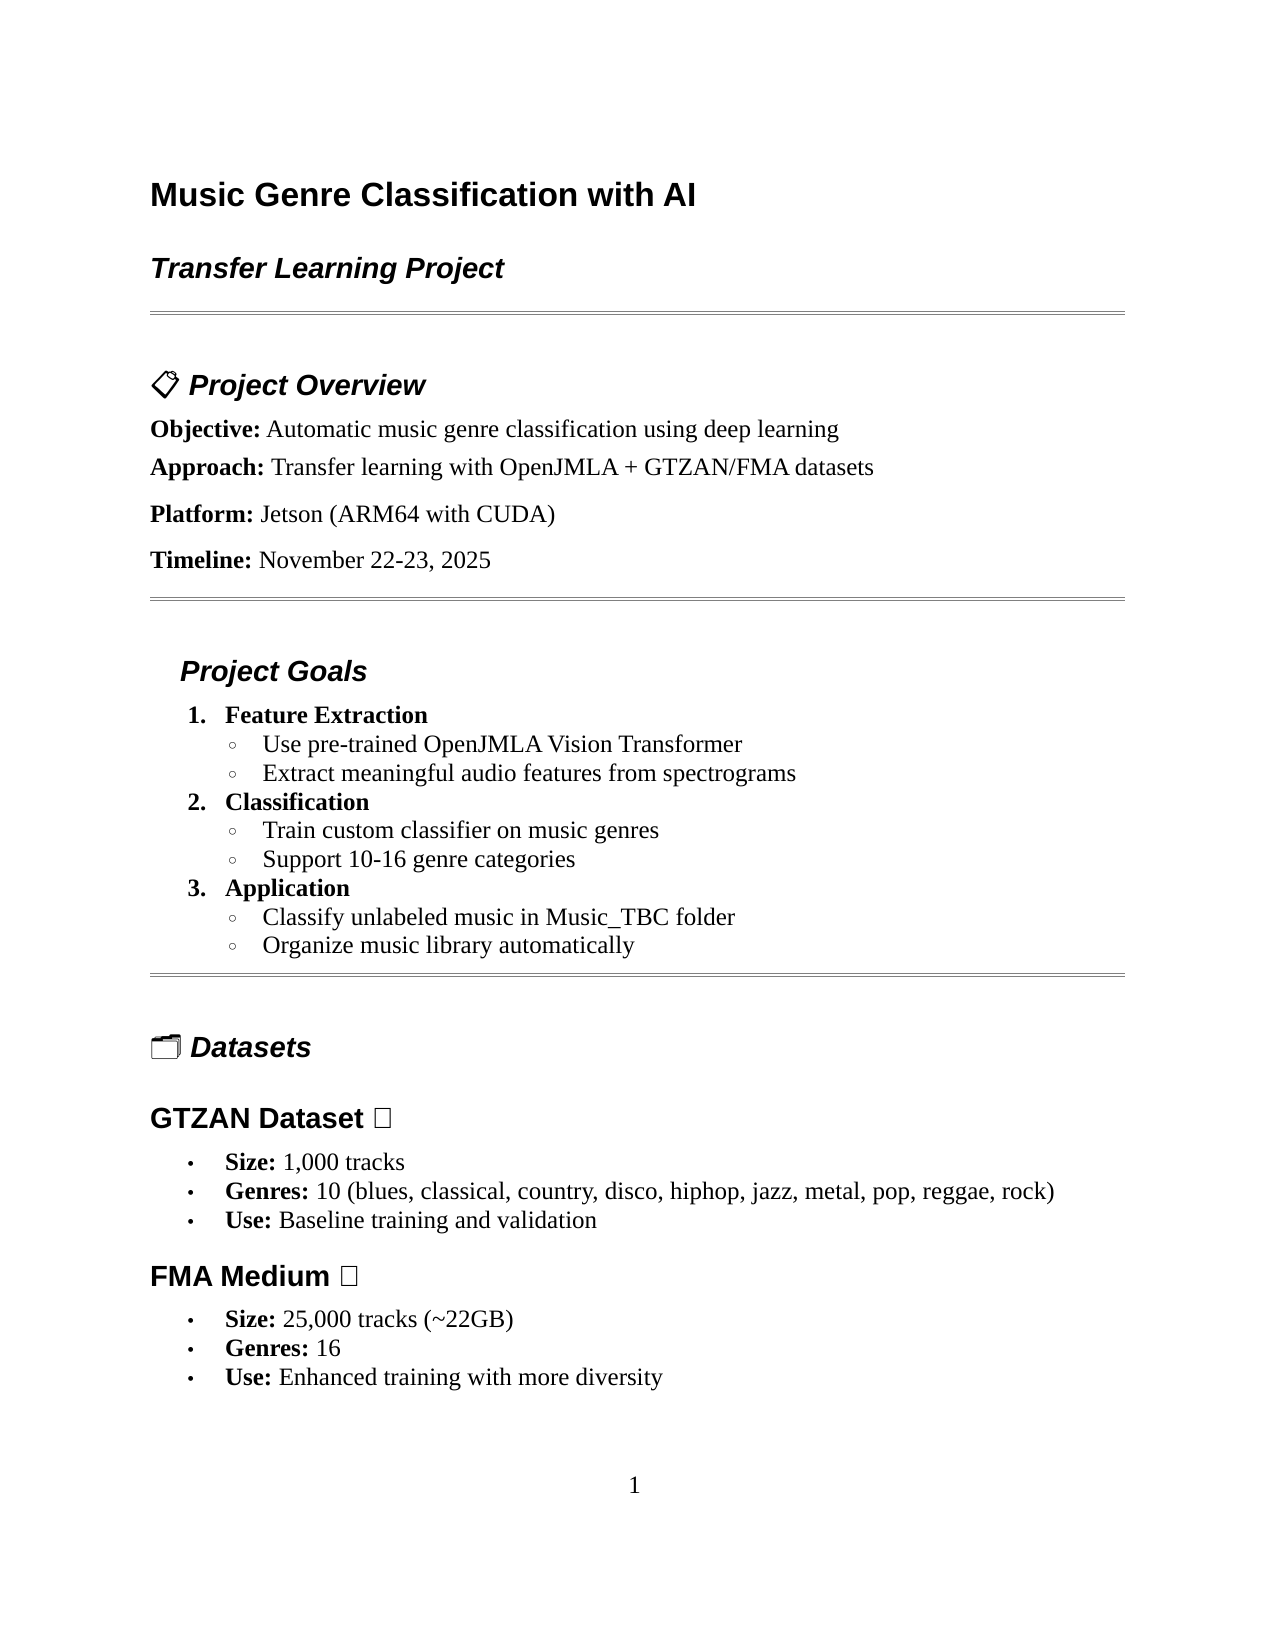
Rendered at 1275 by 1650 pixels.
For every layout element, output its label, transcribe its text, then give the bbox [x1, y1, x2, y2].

subtitle GTZAN Dataset ✅ [150, 1101, 1125, 1135]
list Size: 1,000 tracks [187, 1147, 1125, 1176]
subtitle 📋 Project Overview [150, 368, 1125, 402]
list Genres: 10 (blues, classical, country, disco, hiphop, jazz, metal, pop, reggae, rock) [187, 1176, 1125, 1205]
subtitle Transfer Learning Project [150, 251, 1125, 285]
text Objective: Automatic music genre classification using deep learning [150, 414, 1125, 443]
list Feature Extraction [187, 700, 1125, 729]
list Use: Baseline training and validation [187, 1205, 1125, 1233]
list Support 10-16 genre categories [225, 844, 1125, 873]
text Timeline: November 22-23, 2025 [150, 545, 1125, 574]
list Organize music library automatically [225, 930, 1125, 959]
list Extract meaningful audio features from spectrograms [225, 758, 1125, 787]
list Classify unlabeled music in Music_TBC folder [225, 902, 1125, 930]
subtitle FMA Medium ✅ [150, 1258, 1125, 1292]
subtitle Music Genre Classification with AI [150, 175, 1125, 214]
list Genres: 16 [187, 1333, 1125, 1362]
list Application [187, 873, 1125, 902]
subtitle 🎯 Project Goals [150, 654, 1125, 688]
text Approach: Transfer learning with OpenJMLA + GTZAN/FMA datasets [150, 452, 1125, 481]
list Classification [187, 787, 1125, 815]
text Platform: Jetson (ARM64 with CUDA) [150, 499, 1125, 527]
list Use: Enhanced training with more diversity [187, 1362, 1125, 1391]
list Use pre-trained OpenJMLA Vision Transformer [225, 729, 1125, 758]
list Train custom classifier on music genres [225, 815, 1125, 844]
subtitle 🗂️ Datasets [150, 1030, 1125, 1064]
list Size: 25,000 tracks (~22GB) [187, 1304, 1125, 1333]
